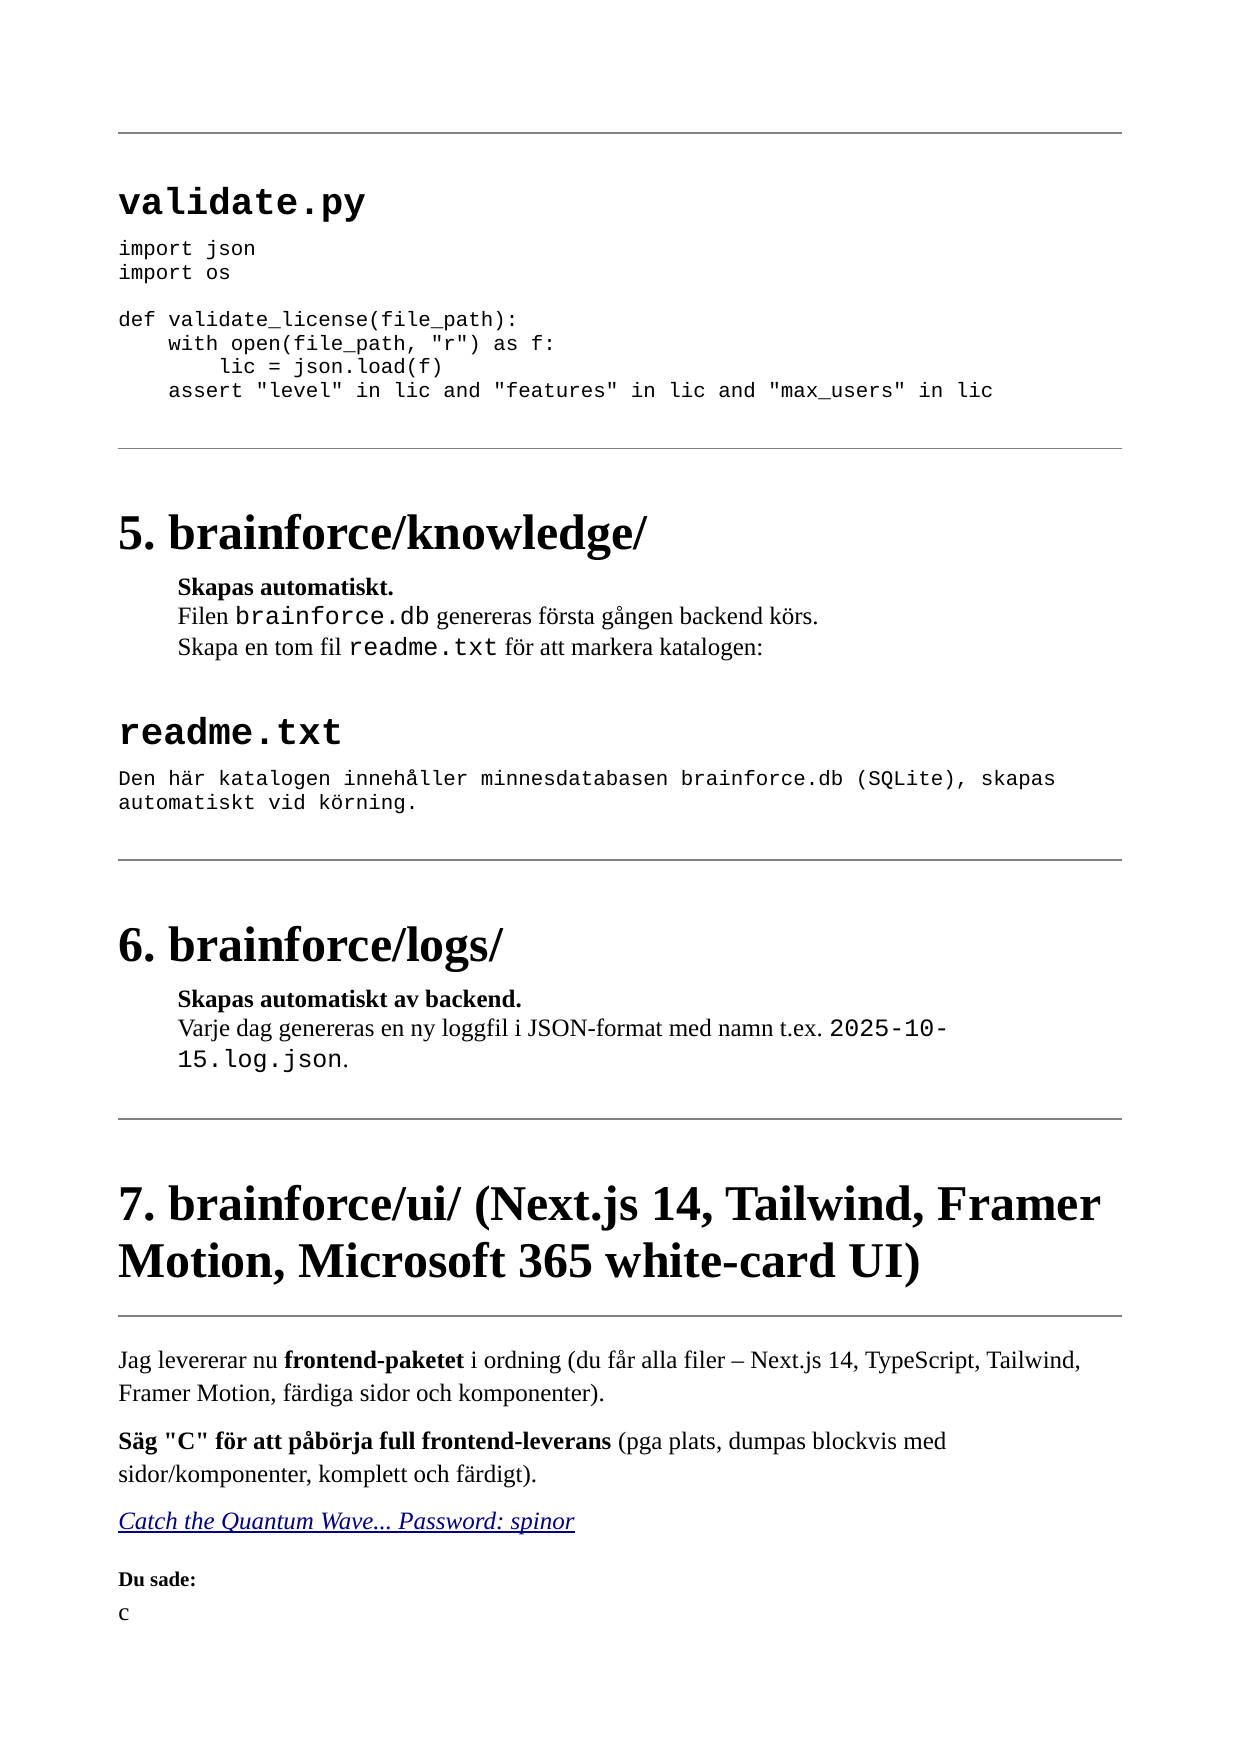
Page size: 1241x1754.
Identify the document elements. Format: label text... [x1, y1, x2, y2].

subtitle 6. brainforce/logs/ [118, 914, 1122, 972]
text lic = json.load(f) [118, 356, 1122, 380]
subtitle readme.txt [118, 713, 1122, 756]
text Jag levererar nu frontend-paketet i ordning (du får alla filer – Next.js 14, TypeScript, Tailwind, Framer Motion, färdiga sidor och komponenter). [118, 1345, 1122, 1407]
text c [118, 1597, 1122, 1626]
text def validate_license(file_path): [118, 309, 1122, 333]
text Säg "C" för att påbörja full frontend-leverans (pga plats, dumpas blockvis med sidor/komponenter, komplett och färdigt). [118, 1426, 1122, 1488]
text import json [118, 238, 1122, 262]
text assert "level" in lic and "features" in lic and "max_users" in lic [118, 380, 1122, 404]
subtitle validate.py [118, 183, 1122, 226]
text Skapas automatiskt. Filen brainforce.db genereras första gången backend körs. Skapa en tom fil readme.txt för att markera katalogen: [177, 572, 1063, 663]
subtitle Du sade: [118, 1567, 1122, 1591]
subtitle 5. brainforce/knowledge/ [118, 502, 1122, 560]
text Catch the Quantum Wave... Password: spinor [118, 1506, 1122, 1535]
text with open(file_path, "r") as f: [118, 333, 1122, 356]
text Den här katalogen innehåller minnesdatabasen brainforce.db (SQLite), skapas automatiskt vid körning. [118, 768, 1122, 816]
text import os [118, 262, 1122, 286]
text Skapas automatiskt av backend. Varje dag genereras en ny loggfil i JSON-format med namn t.ex. 2025-10-15.log.json. [177, 984, 1063, 1075]
subtitle 7. brainforce/ui/ (Next.js 14, Tailwind, Framer Motion, Microsoft 365 white-card UI) [118, 1173, 1122, 1288]
